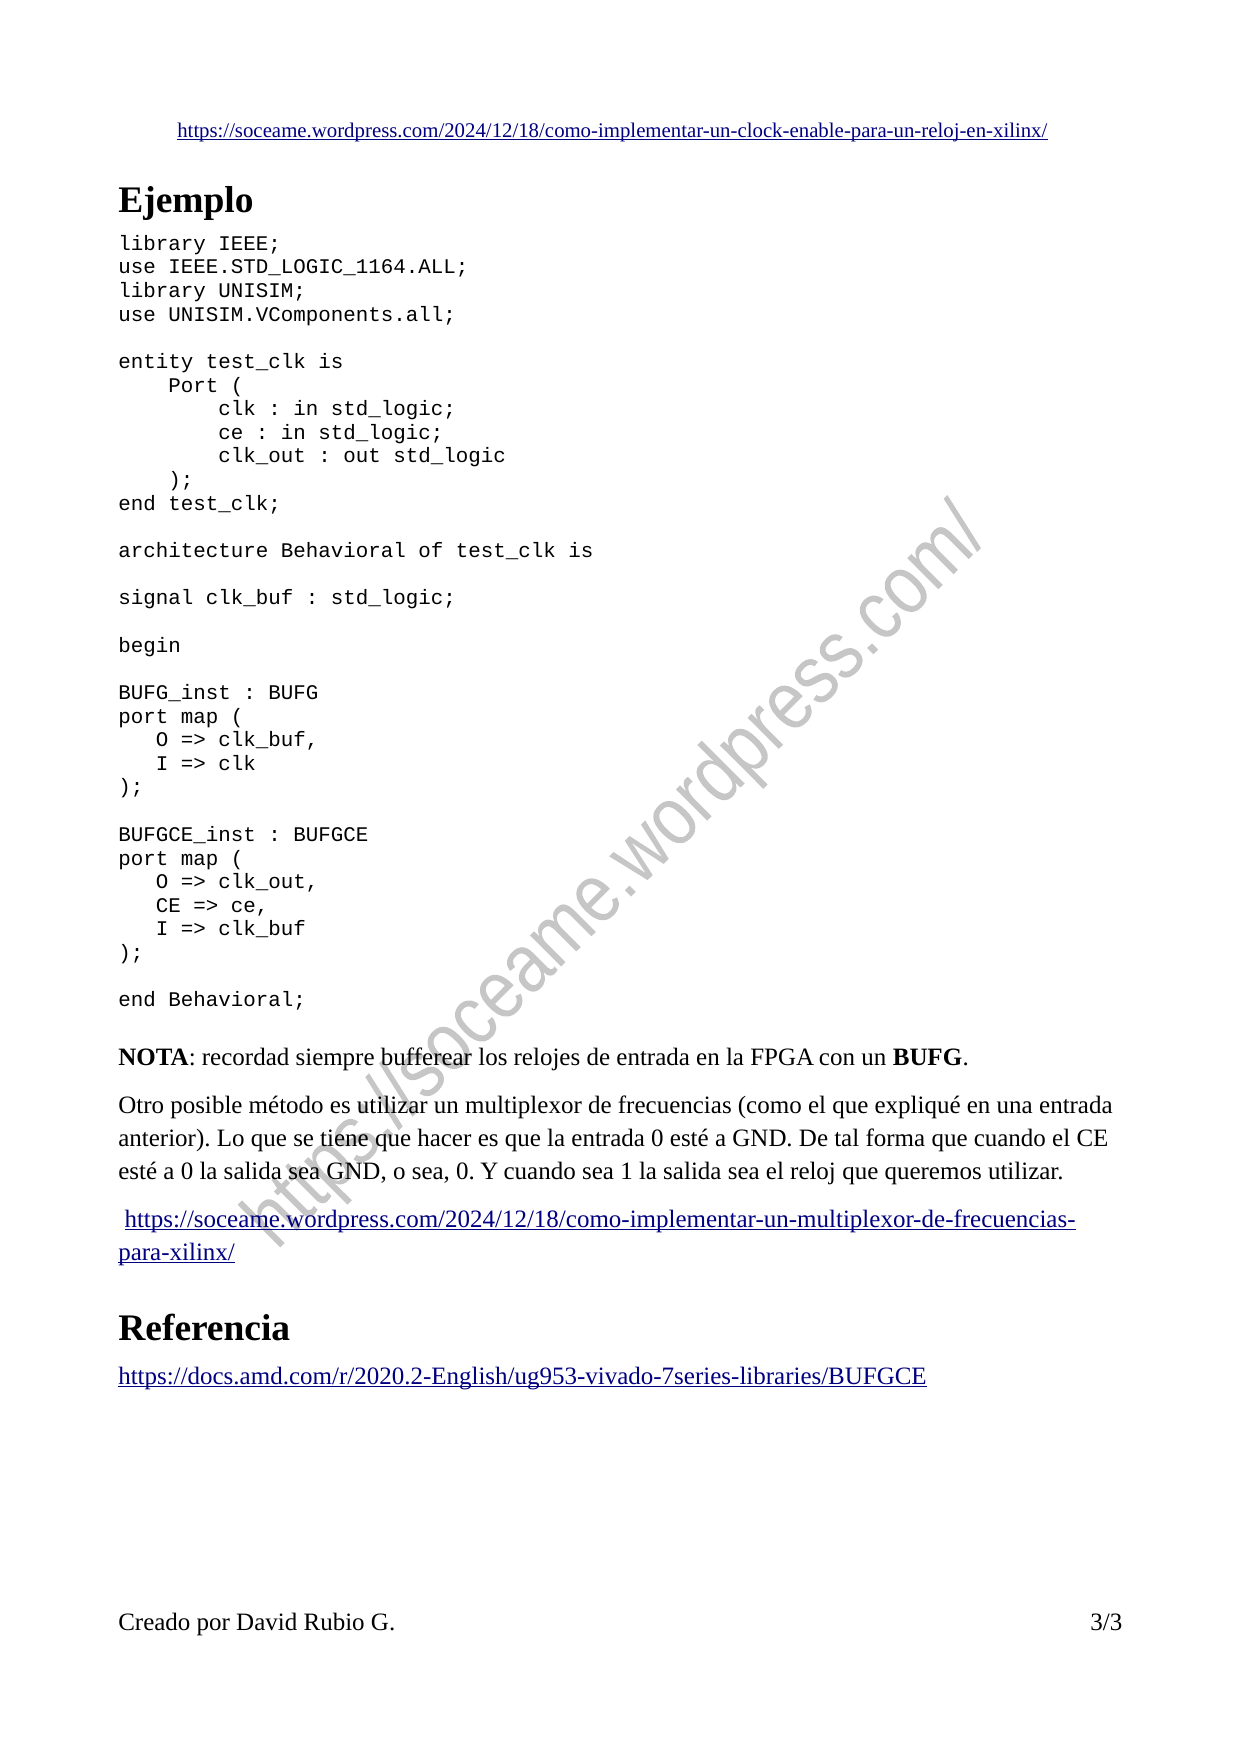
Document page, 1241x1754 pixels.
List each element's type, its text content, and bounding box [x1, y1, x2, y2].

text library UNISIM; [118, 280, 1122, 304]
text port map ( [118, 847, 642, 871]
text ); [118, 942, 559, 966]
text use UNISIM.VComponents.all; [118, 304, 1122, 327]
text [935, 540, 1122, 564]
text ); [118, 777, 686, 800]
text CE => ce, [118, 895, 592, 918]
text clk : in std_logic; [118, 398, 1122, 422]
text I => clk_buf [118, 918, 553, 942]
subtitle Ejemplo [118, 177, 1122, 220]
text [557, 918, 1122, 942]
text [919, 587, 1122, 611]
text [542, 927, 565, 942]
text use IEEE.STD_LOGIC_1164.ALL; [118, 256, 1122, 280]
text [547, 942, 1122, 966]
text port map ( [118, 706, 757, 729]
text https://soceame.wordpress.com/2024/12/18/como-implementar-un-multiplexor-de-frecuencias-para-xilinx/ [118, 1204, 1122, 1266]
text [826, 635, 1122, 658]
text I => clk [118, 753, 711, 777]
text [636, 847, 1122, 871]
text [704, 765, 728, 777]
text [716, 753, 750, 777]
text begin [118, 635, 829, 658]
text BUFGCE_inst : BUFGCE [118, 824, 654, 847]
text Otro posible método es utilizar un multiplexor de frecuencias (como el que expliqué en una entrada anterior). Lo que se tiene que hacer es que la entrada 0 esté a GND. De tal forma que cuando el CE esté a 0 la salida sea GND, o sea, 0. Y cuando sea 1 la salida sea el reloj que queremos utilizar. [118, 1090, 1122, 1185]
text end Behavioral; [118, 989, 494, 1013]
text [738, 753, 761, 764]
text ce : in std_logic; [118, 422, 1122, 446]
text NOTA: recordad siempre bufferear los relojes de entrada en la FPGA con un BUFG. [118, 1042, 432, 1071]
text library IEEE; [118, 233, 1122, 256]
text end test_clk; [118, 493, 1122, 516]
text [592, 895, 1122, 918]
text architecture Behavioral of test_clk is [118, 540, 930, 564]
text signal clk_buf : std_logic; [118, 587, 903, 611]
text [649, 824, 1122, 847]
text [746, 729, 1122, 753]
text Port ( [118, 374, 1122, 398]
text [733, 736, 760, 753]
text O => clk_buf, [118, 729, 735, 753]
text ); [118, 469, 1122, 493]
text [689, 777, 719, 800]
text [730, 777, 1122, 800]
text https://docs.amd.com/r/2020.2-English/ug953-vivado-7series-libraries/BUFGCE [118, 1361, 1122, 1389]
subtitle Referencia [118, 1305, 1122, 1348]
text O => clk_out, [118, 871, 1122, 895]
text entity test_clk is [118, 351, 1122, 374]
text [754, 753, 1122, 777]
text [496, 989, 1122, 1013]
text NOTA: recordad siempre bufferear los relojes de entrada en la FPGA con un BUFG. [407, 1042, 1122, 1071]
text [706, 777, 732, 793]
text BUFG_inst : BUFG [118, 682, 1122, 706]
text [761, 706, 1122, 729]
text clk_out : out std_logic [118, 446, 1122, 469]
